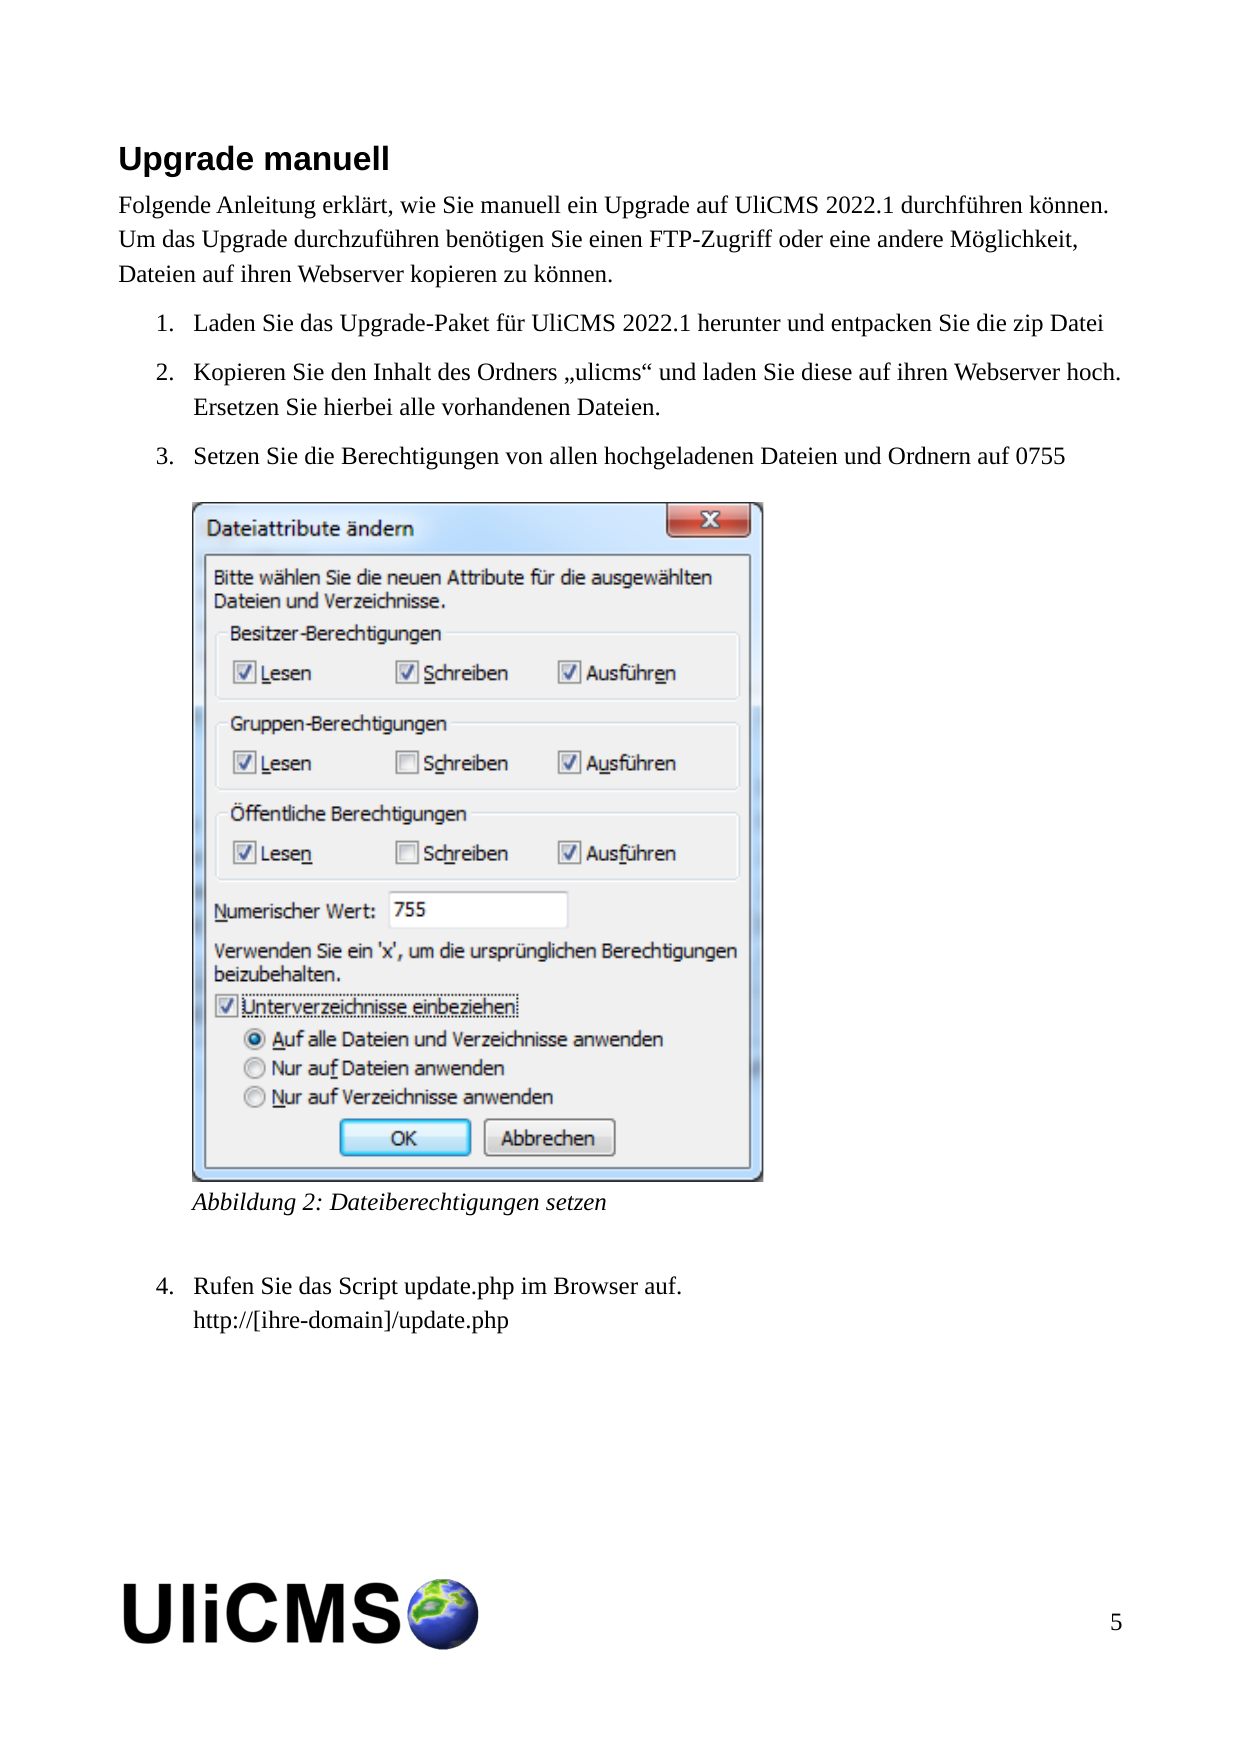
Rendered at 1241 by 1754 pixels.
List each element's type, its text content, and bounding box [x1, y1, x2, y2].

subtitle Upgrade manuell [118, 139, 1122, 178]
picture [118, 1578, 479, 1652]
text Abbildung 2: Dateiberechtigungen setzen [192, 1182, 763, 1216]
list Setzen Sie die Berechtigungen von allen hochgeladenen Dateien und Ordnern auf 0755 [156, 441, 1122, 469]
list Laden Sie das Upgrade-Paket für UliCMS 2022.1 herunter und entpacken Sie die zip Datei [156, 308, 1122, 337]
text Folgende Anleitung erklärt, wie Sie manuell ein Upgrade auf UliCMS 2022.1 durchführen können. Um das Upgrade durchzuführen benötigen Sie einen FTP-Zugriff oder eine andere Möglichkeit, Dateien auf ihren Webserver kopieren zu können. [118, 190, 1122, 288]
picture [192, 502, 764, 1182]
list Rufen Sie das Script update.php im Browser auf. http://[ihre-domain]/update.php [156, 1271, 1122, 1334]
list Kopieren Sie den Inhalt des Ordners „ulicms“ und laden Sie diese auf ihren Webserver hoch. Ersetzen Sie hierbei alle vorhandenen Dateien. [156, 357, 1122, 420]
